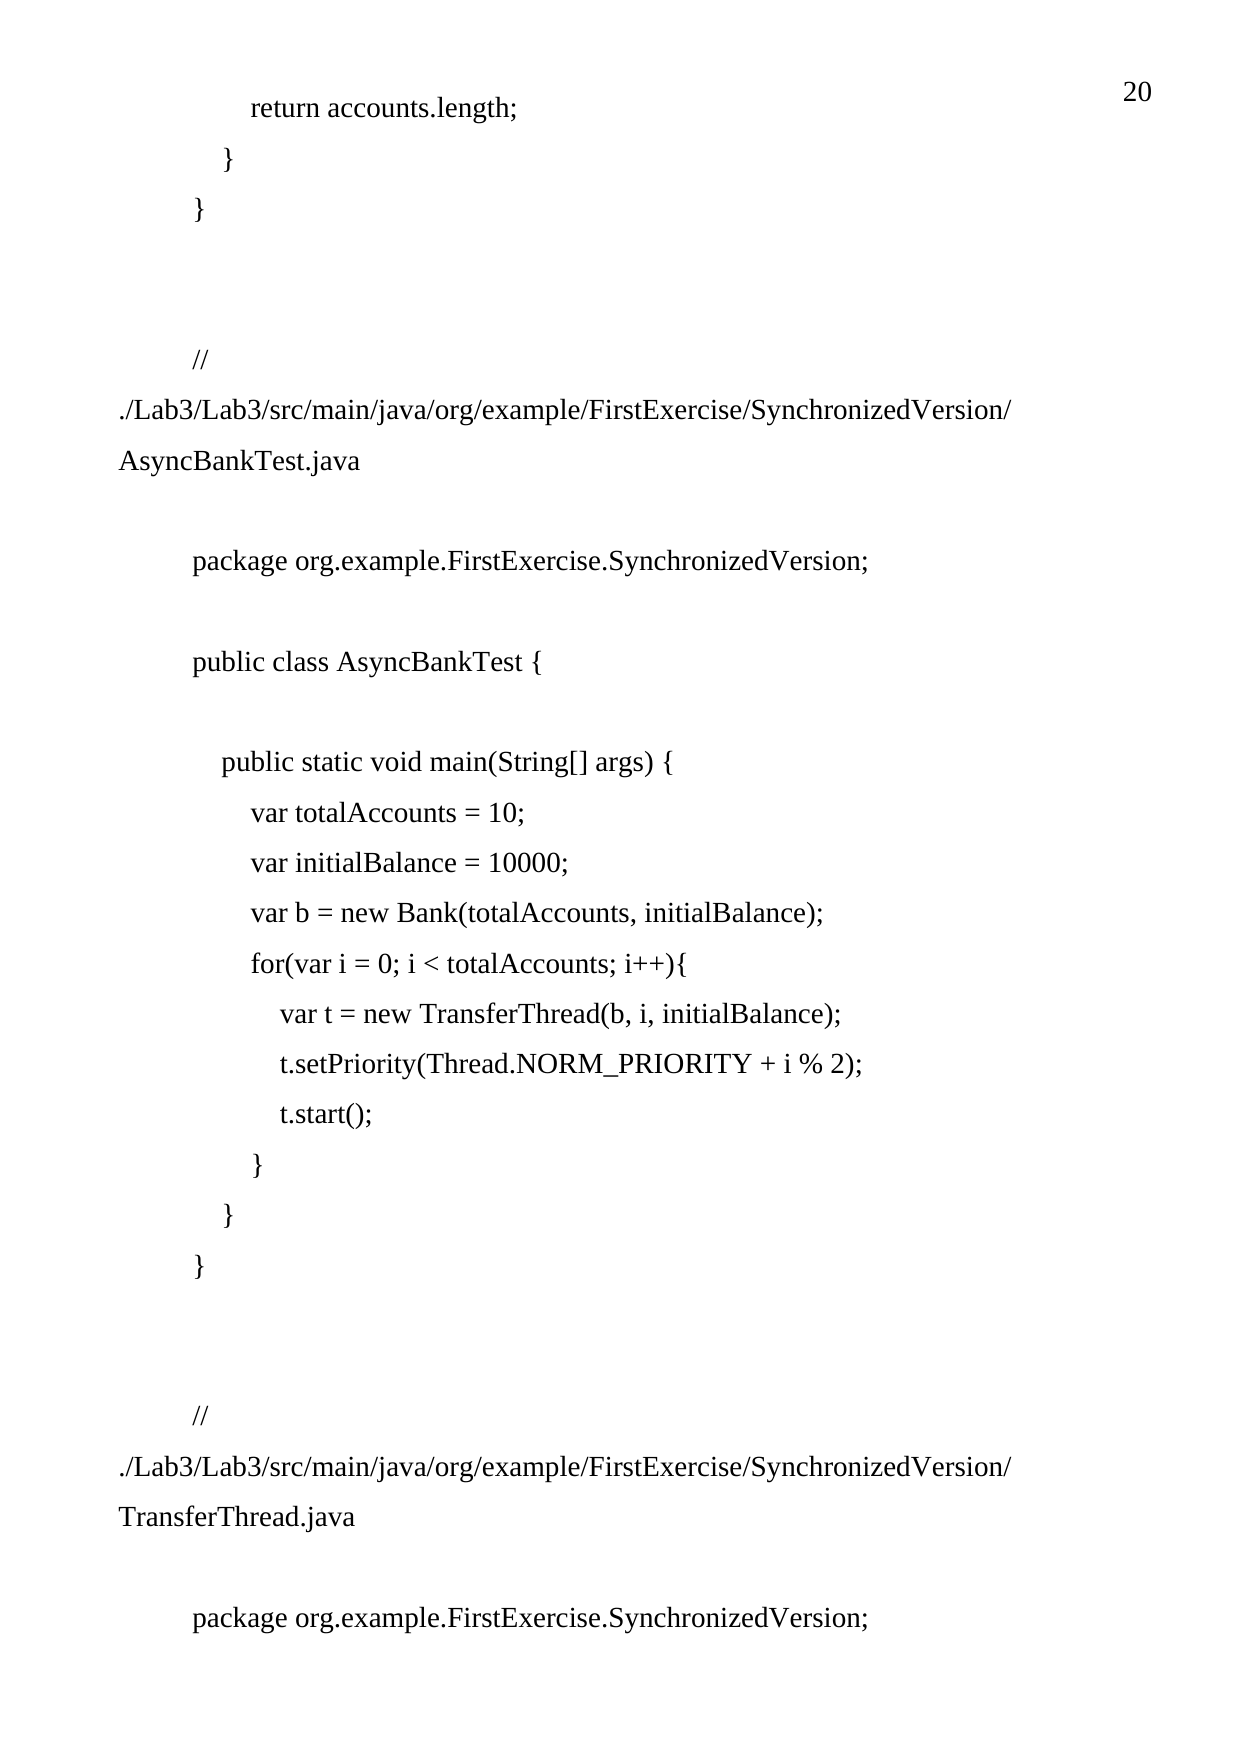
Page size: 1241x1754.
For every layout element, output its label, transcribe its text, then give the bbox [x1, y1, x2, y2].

text var t = new TransferThread(b, i, initialBalance); [118, 996, 1122, 1029]
text } [118, 1197, 1122, 1231]
text } [118, 1248, 1122, 1281]
text return accounts.length; [118, 90, 1122, 124]
text // ./Lab3/Lab3/src/main/java/org/example/FirstExercise/SynchronizedVersion/TransferThread.java [118, 1398, 1122, 1533]
text t.setPriority(Thread.NORM_PRIORITY + i % 2); [118, 1046, 1122, 1080]
text var totalAccounts = 10; [118, 795, 1122, 828]
text } [118, 191, 1122, 224]
text package org.example.FirstExercise.SynchronizedVersion; [118, 543, 1122, 577]
text for(var i = 0; i < totalAccounts; i++){ [118, 946, 1122, 979]
text } [118, 1147, 1122, 1181]
text package org.example.FirstExercise.SynchronizedVersion; [118, 1600, 1122, 1633]
text public static void main(String[] args) { [118, 744, 1122, 778]
text var b = new Bank(totalAccounts, initialBalance); [118, 895, 1122, 929]
text t.start(); [118, 1097, 1122, 1130]
text // ./Lab3/Lab3/src/main/java/org/example/FirstExercise/SynchronizedVersion/AsyncBankTest.java [118, 342, 1122, 476]
text var initialBalance = 10000; [118, 845, 1122, 879]
text } [118, 141, 1122, 174]
text public class AsyncBankTest { [118, 644, 1122, 677]
